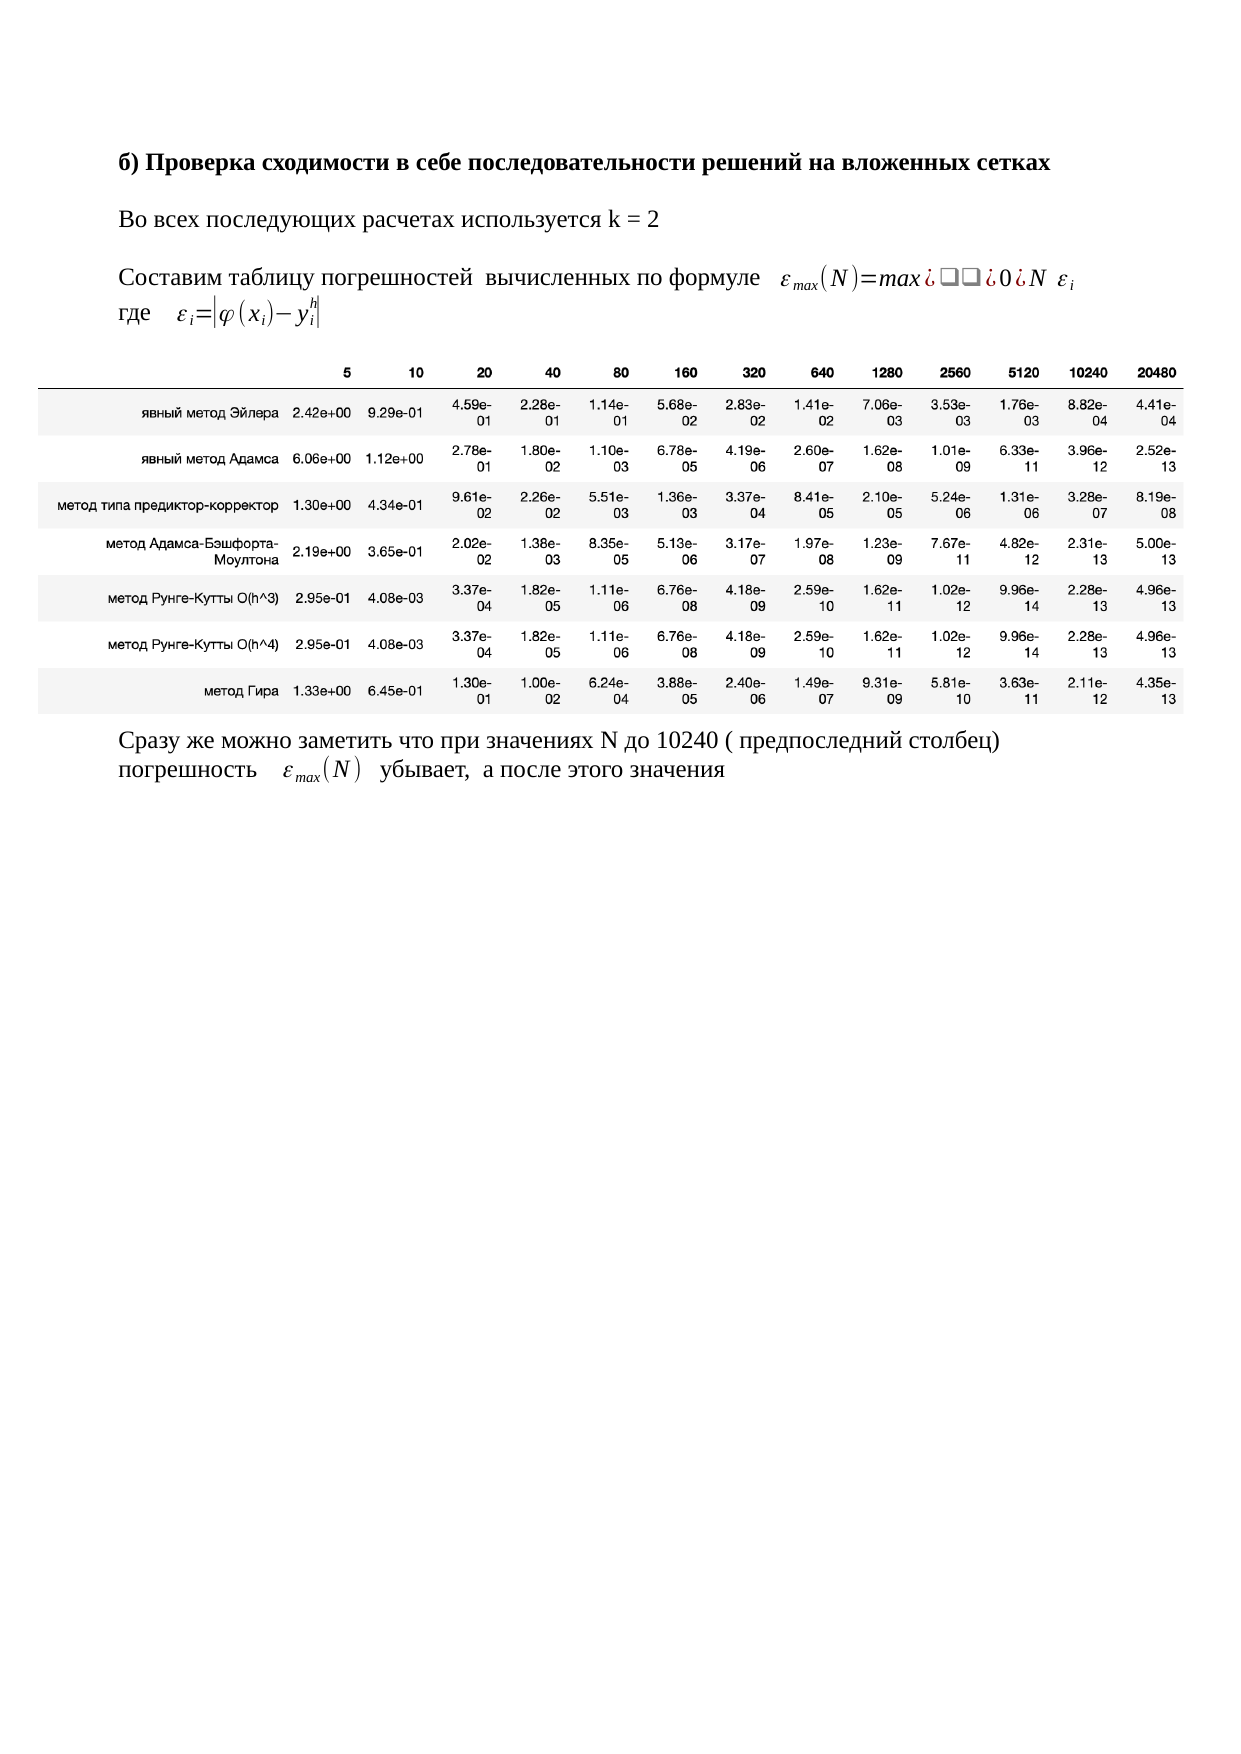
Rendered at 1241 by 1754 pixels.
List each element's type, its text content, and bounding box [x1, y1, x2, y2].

text Сразу же можно заметить что при значениях N до 10240 ( предпоследний столбец) погрешность убывает, а после этого значения [118, 725, 1122, 786]
text Во всех последующих расчетах используется k = 2 [118, 204, 1122, 233]
text где [118, 294, 1122, 329]
text Составим таблицу погрешностей вычисленных по формуле [118, 262, 1122, 294]
text б) Проверка сходимости в себе последовательности решений на вложенных сетках [118, 147, 1122, 176]
picture [29, 351, 1211, 725]
text [118, 329, 1122, 351]
